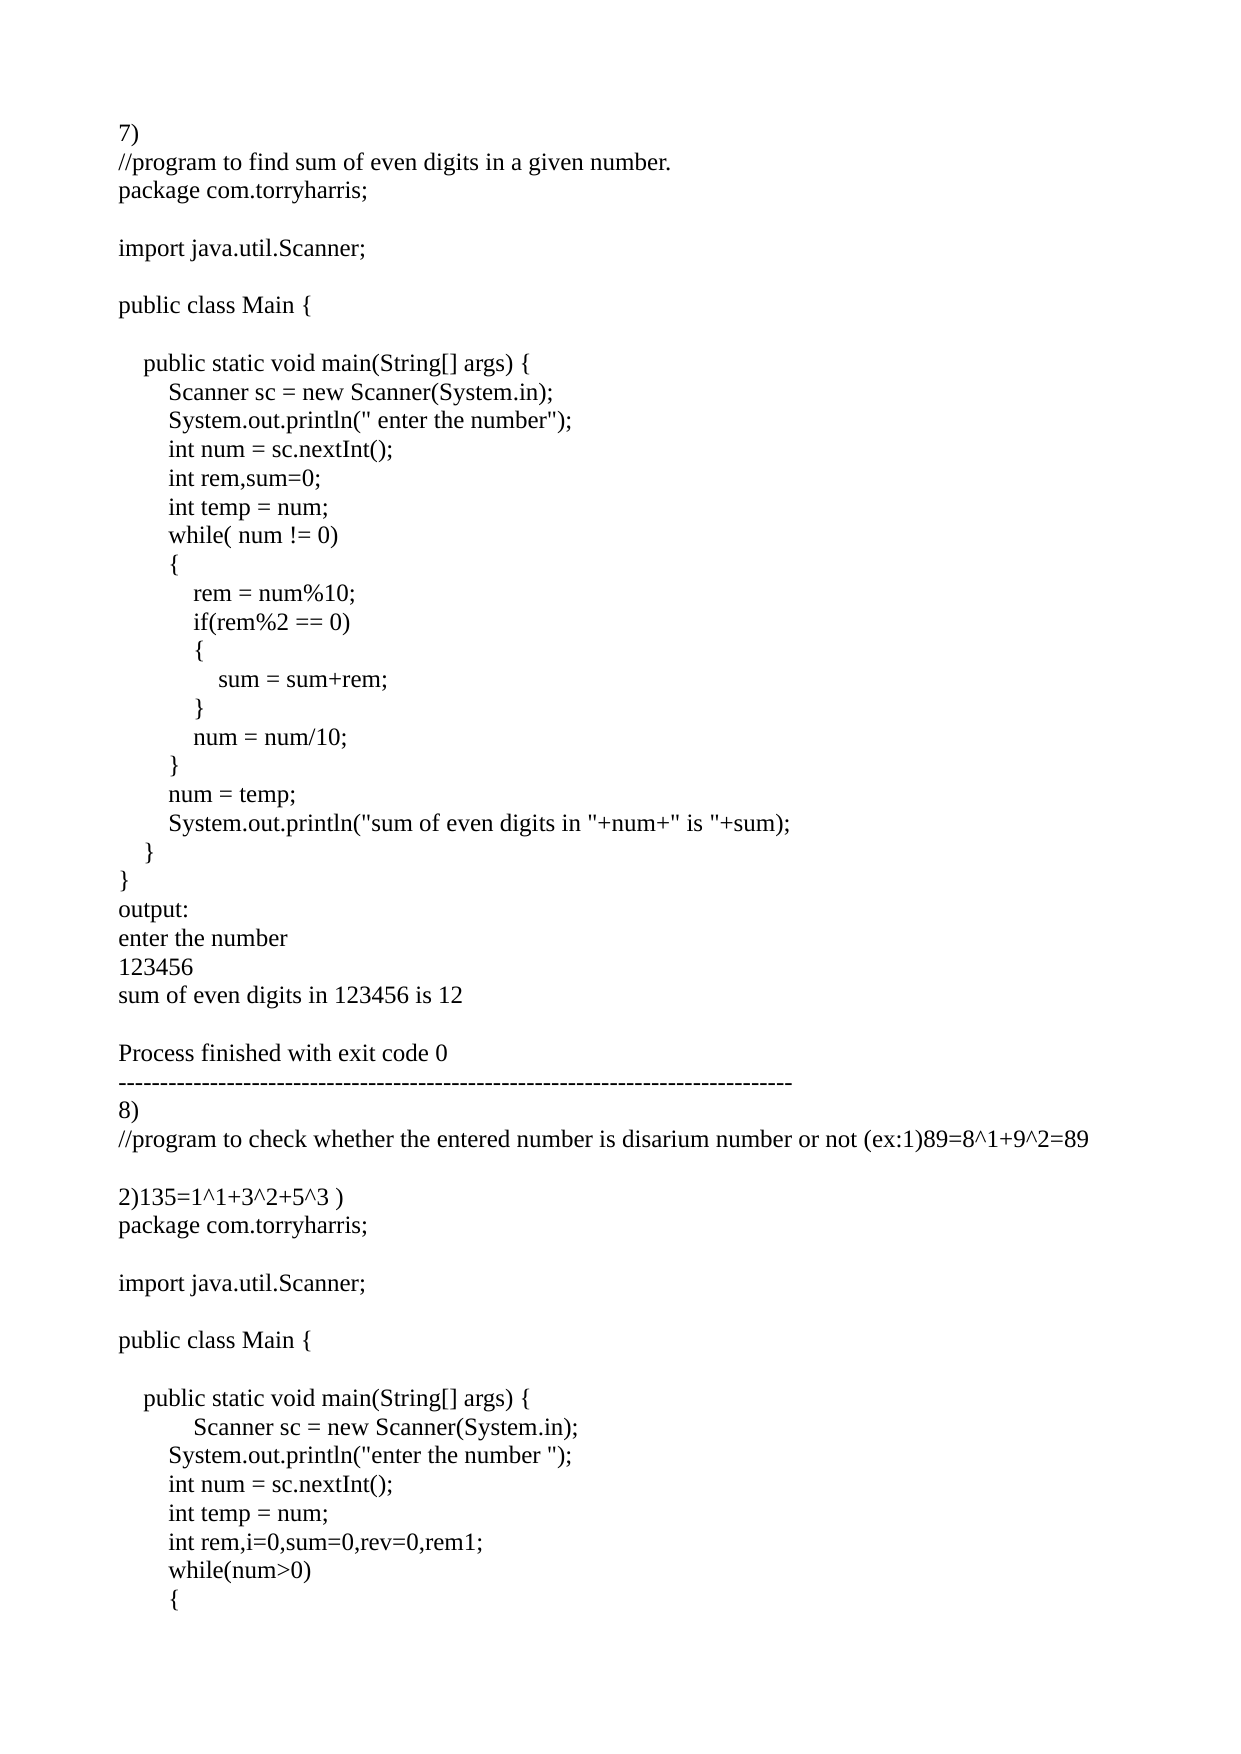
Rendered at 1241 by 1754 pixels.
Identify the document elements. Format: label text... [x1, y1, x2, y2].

text { [118, 1584, 1122, 1613]
text package com.torryharris; [118, 176, 1122, 204]
text int temp = num; [118, 1498, 1122, 1527]
text } [118, 866, 1122, 894]
text } [118, 837, 1122, 866]
text import java.util.Scanner; [118, 1268, 1122, 1297]
text while(num>0) [118, 1556, 1122, 1584]
text --------------------------------------------------------------------------------- [118, 1067, 1122, 1096]
text int rem,i=0,sum=0,rev=0,rem1; [118, 1527, 1122, 1556]
text public class Main { [118, 291, 1122, 319]
text int num = sc.nextInt(); [118, 434, 1122, 463]
text public class Main { [118, 1326, 1122, 1354]
text { [118, 636, 1122, 664]
text if(rem%2 == 0) [118, 607, 1122, 636]
text public static void main(String[] args) { [118, 1383, 1122, 1412]
text int temp = num; [118, 492, 1122, 521]
text System.out.println("enter the number "); [118, 1441, 1122, 1469]
text while( num != 0) [118, 521, 1122, 549]
text import java.util.Scanner; [118, 233, 1122, 262]
text System.out.println("sum of even digits in "+num+" is "+sum); [118, 808, 1122, 837]
text num = temp; [118, 779, 1122, 808]
text Scanner sc = new Scanner(System.in); [118, 377, 1122, 406]
text rem = num%10; [118, 578, 1122, 607]
text public static void main(String[] args) { [118, 348, 1122, 377]
text { [118, 549, 1122, 578]
text output: [118, 894, 1122, 923]
text package com.torryharris; [118, 1211, 1122, 1239]
text int num = sc.nextInt(); [118, 1469, 1122, 1498]
text num = num/10; [118, 722, 1122, 751]
text 7) [118, 118, 1122, 147]
text } [118, 751, 1122, 779]
text 8) [118, 1096, 1122, 1124]
text Scanner sc = new Scanner(System.in); [118, 1412, 1122, 1441]
text } [118, 693, 1122, 722]
text //program to check whether the entered number is disarium number or not (ex:1)89=8^1+9^2=89 2)135=1^1+3^2+5^3 ) [118, 1124, 1122, 1211]
text System.out.println(" enter the number"); [118, 406, 1122, 434]
text Process finished with exit code 0 [118, 1038, 1122, 1067]
text int rem,sum=0; [118, 463, 1122, 492]
text 123456 [118, 952, 1122, 981]
text enter the number [118, 923, 1122, 952]
text sum of even digits in 123456 is 12 [118, 981, 1122, 1009]
text //program to find sum of even digits in a given number. [118, 147, 1122, 176]
text sum = sum+rem; [118, 664, 1122, 693]
